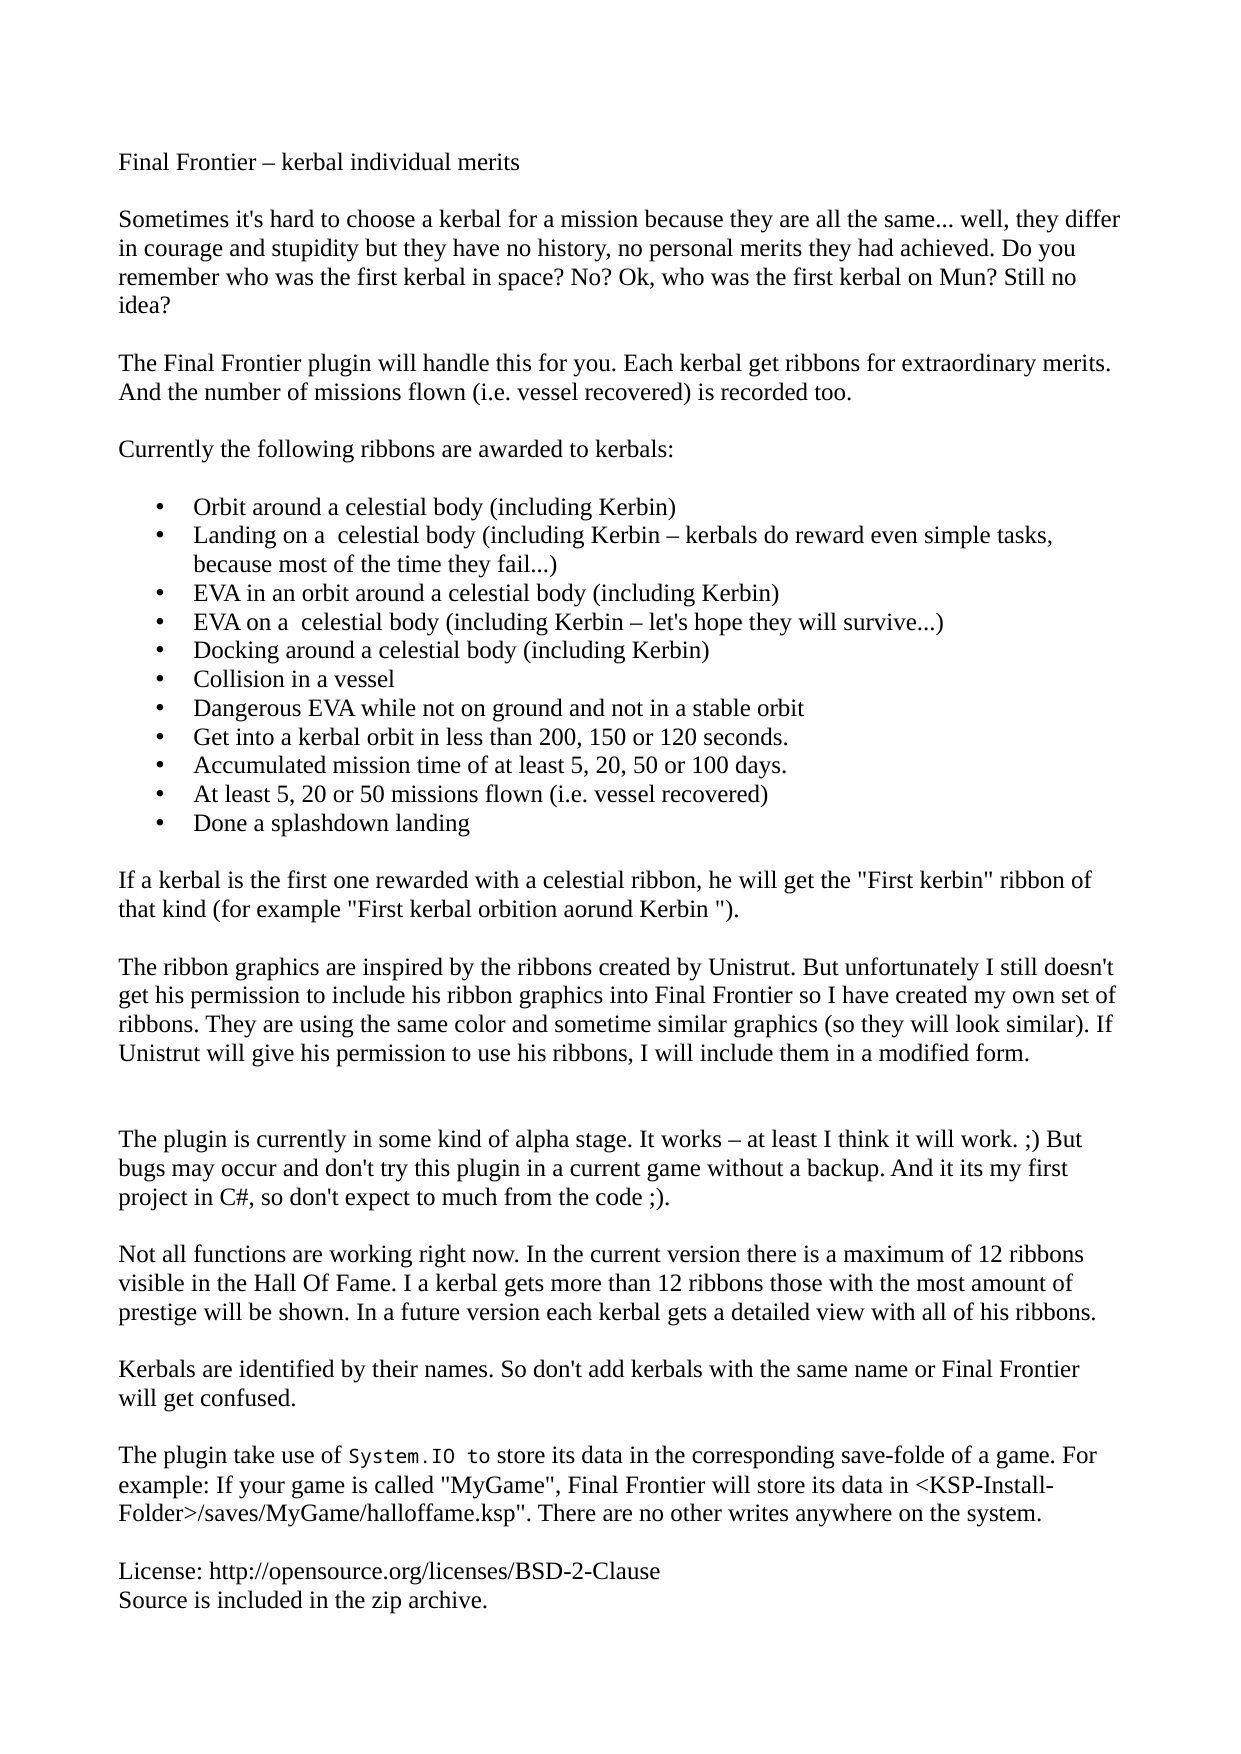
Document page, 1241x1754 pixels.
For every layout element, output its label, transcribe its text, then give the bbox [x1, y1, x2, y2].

list Dangerous EVA while not on ground and not in a stable orbit [156, 693, 1122, 722]
text Sometimes it's hard to choose a kerbal for a mission because they are all the same... well, they differ in courage and stupidity but they have no history, no personal merits they had achieved. Do you remember who was the first kerbal in space? No? Ok, who was the first kerbal on Mun? Still no idea? [118, 204, 1122, 319]
list EVA in an orbit around a celestial body (including Kerbin) [156, 578, 1122, 607]
list Collision in a vessel [156, 664, 1122, 693]
list Orbit around a celestial body (including Kerbin) [156, 492, 1122, 521]
text The plugin take use of System.IO to store its data in the corresponding save-folde of a game. For example: If your game is called "MyGame", Final Frontier will store its data in <KSP-Install-Folder>/saves/MyGame/halloffame.ksp". There are no other writes anywhere on the system. [118, 1441, 1122, 1527]
list EVA on a celestial body (including Kerbin – let's hope they will survive...) [156, 607, 1122, 636]
text Kerbals are identified by their names. So don't add kerbals with the same name or Final Frontier will get confused. [118, 1354, 1122, 1412]
text License: http://opensource.org/licenses/BSD-2-Clause [118, 1556, 1122, 1585]
list Get into a kerbal orbit in less than 200, 150 or 120 seconds. [156, 722, 1122, 751]
list Done a splashdown landing [156, 808, 1122, 837]
list At least 5, 20 or 50 missions flown (i.e. vessel recovered) [156, 779, 1122, 808]
list Docking around a celestial body (including Kerbin) [156, 636, 1122, 664]
text Not all functions are working right now. In the current version there is a maximum of 12 ribbons visible in the Hall Of Fame. I a kerbal gets more than 12 ribbons those with the most amount of prestige will be shown. In a future version each kerbal gets a detailed view with all of his ribbons. [118, 1239, 1122, 1326]
text Source is included in the zip archive. [118, 1585, 1122, 1613]
text The plugin is currently in some kind of alpha stage. It works – at least I think it will work. ;) But bugs may occur and don't try this plugin in a current game without a backup. And it its my first project in C#, so don't expect to much from the code ;). [118, 1124, 1122, 1211]
text If a kerbal is the first one rewarded with a celestial ribbon, he will get the "First kerbin" ribbon of that kind (for example "First kerbal orbition aorund Kerbin "). [118, 866, 1122, 923]
text Final Frontier – kerbal individual merits [118, 147, 1122, 176]
text Currently the following ribbons are awarded to kerbals: [118, 434, 1122, 463]
text The Final Frontier plugin will handle this for you. Each kerbal get ribbons for extraordinary merits. And the number of missions flown (i.e. vessel recovered) is recorded too. [118, 348, 1122, 406]
list Landing on a celestial body (including Kerbin – kerbals do reward even simple tasks, because most of the time they fail...) [156, 521, 1122, 578]
list Accumulated mission time of at least 5, 20, 50 or 100 days. [156, 751, 1122, 779]
text The ribbon graphics are inspired by the ribbons created by Unistrut. But unfortunately I still doesn't get his permission to include his ribbon graphics into Final Frontier so I have created my own set of ribbons. They are using the same color and sometime similar graphics (so they will look similar). If Unistrut will give his permission to use his ribbons, I will include them in a modified form. [118, 952, 1122, 1067]
